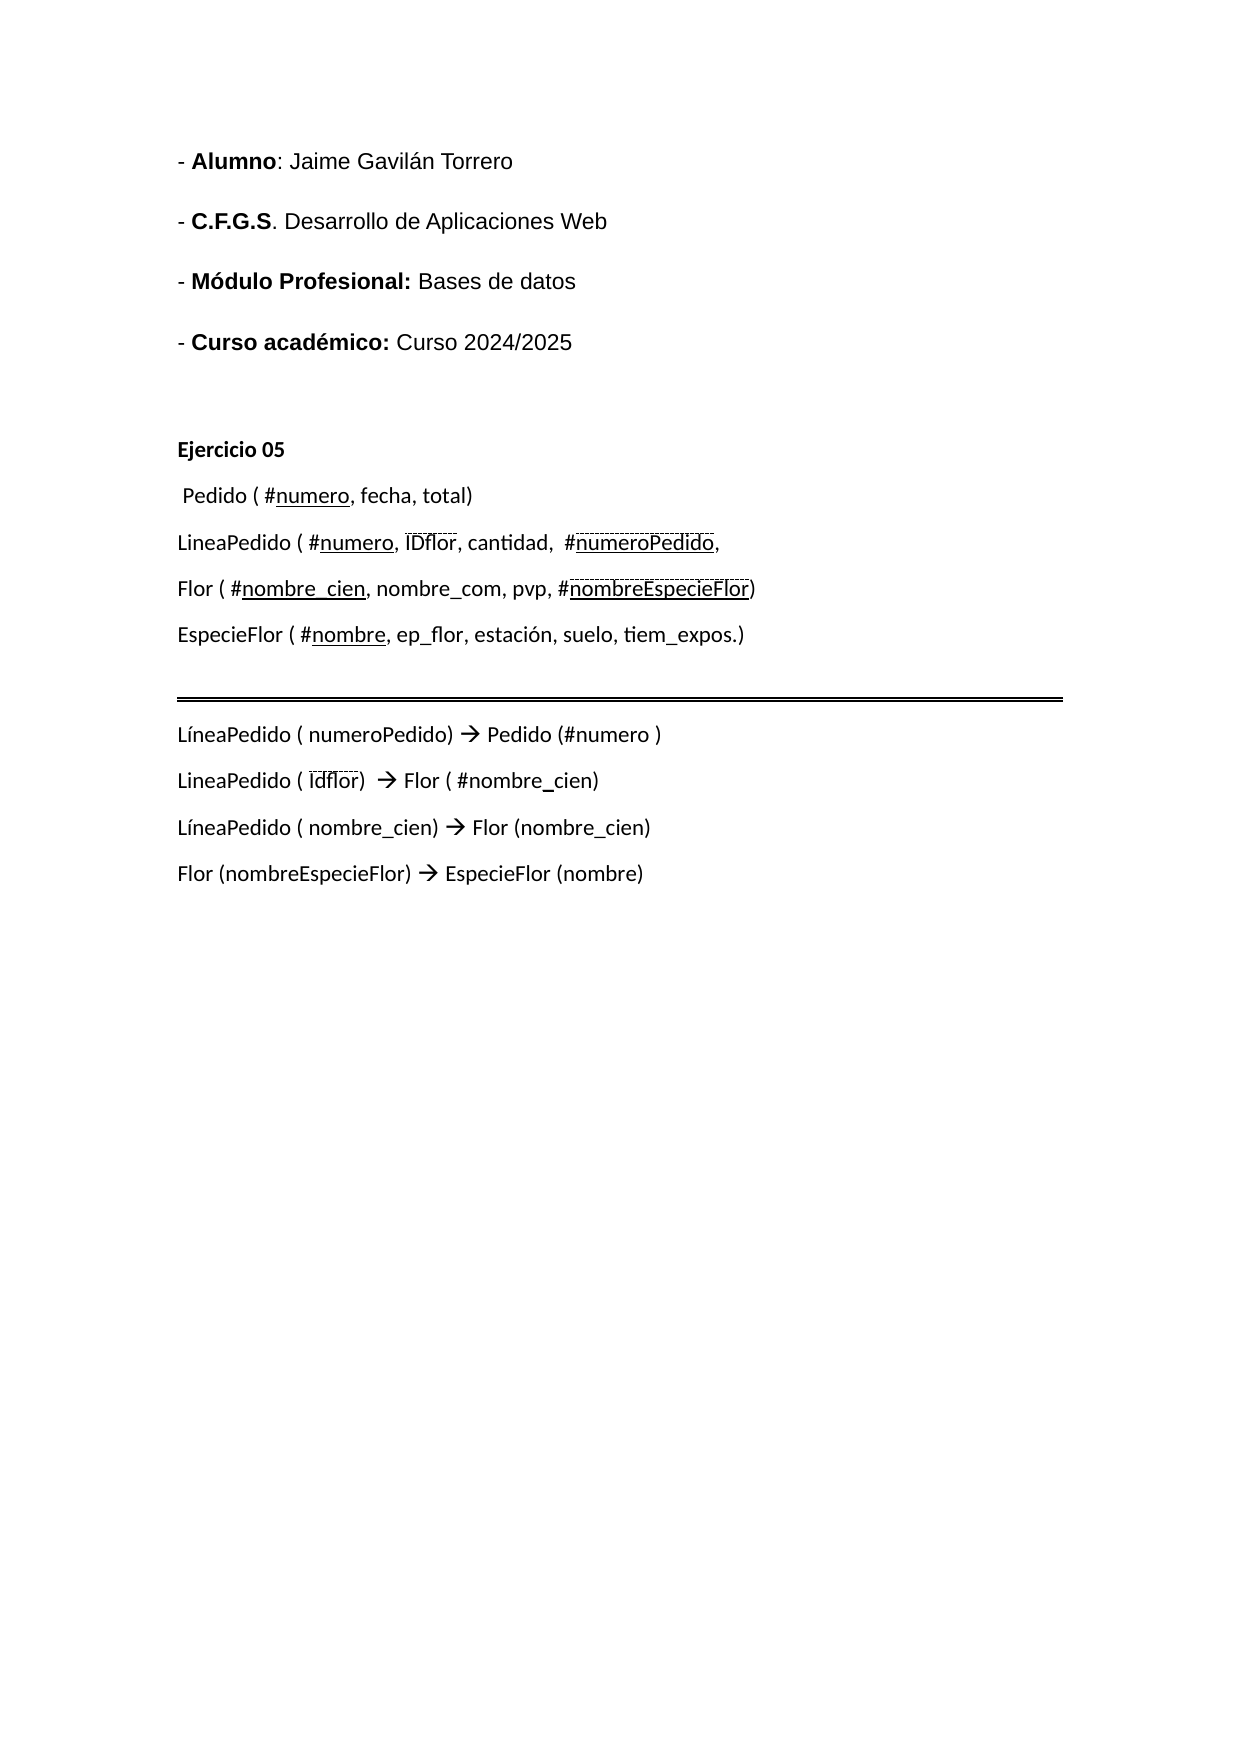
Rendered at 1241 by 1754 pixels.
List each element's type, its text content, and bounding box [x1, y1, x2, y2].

text - Módulo Profesional: Bases de datos [177, 268, 1063, 294]
text LíneaPedido ( nombre_cien)  Flor (nombre_cien) [177, 813, 1063, 841]
text EspecieFlor ( #nombre, ep_flor, estación, suelo, tiem_expos.) [177, 621, 1063, 649]
text - Alumno: Jaime Gavilán Torrero [177, 148, 1063, 174]
text LíneaPedido ( numeroPedido)  Pedido (#numero ) [177, 720, 1063, 748]
text Flor (nombreEspecieFlor)  EspecieFlor (nombre) [177, 859, 1063, 887]
text Flor ( #nombre_cien, nombre_com, pvp, #nombreEspecieFlor) [177, 574, 1063, 602]
text LineaPedido ( Idflor)  Flor ( #nombre_cien) [177, 766, 1063, 794]
text Pedido ( #numero, fecha, total) [177, 482, 1063, 509]
text - C.F.G.S. Desarrollo de Aplicaciones Web [177, 208, 1063, 234]
text Ejercicio 05 [177, 435, 1063, 463]
text LineaPedido ( #numero, IDflor, cantidad, #numeroPedido, [177, 528, 1063, 556]
text - Curso académico: Curso 2024/2025 [177, 328, 1063, 355]
